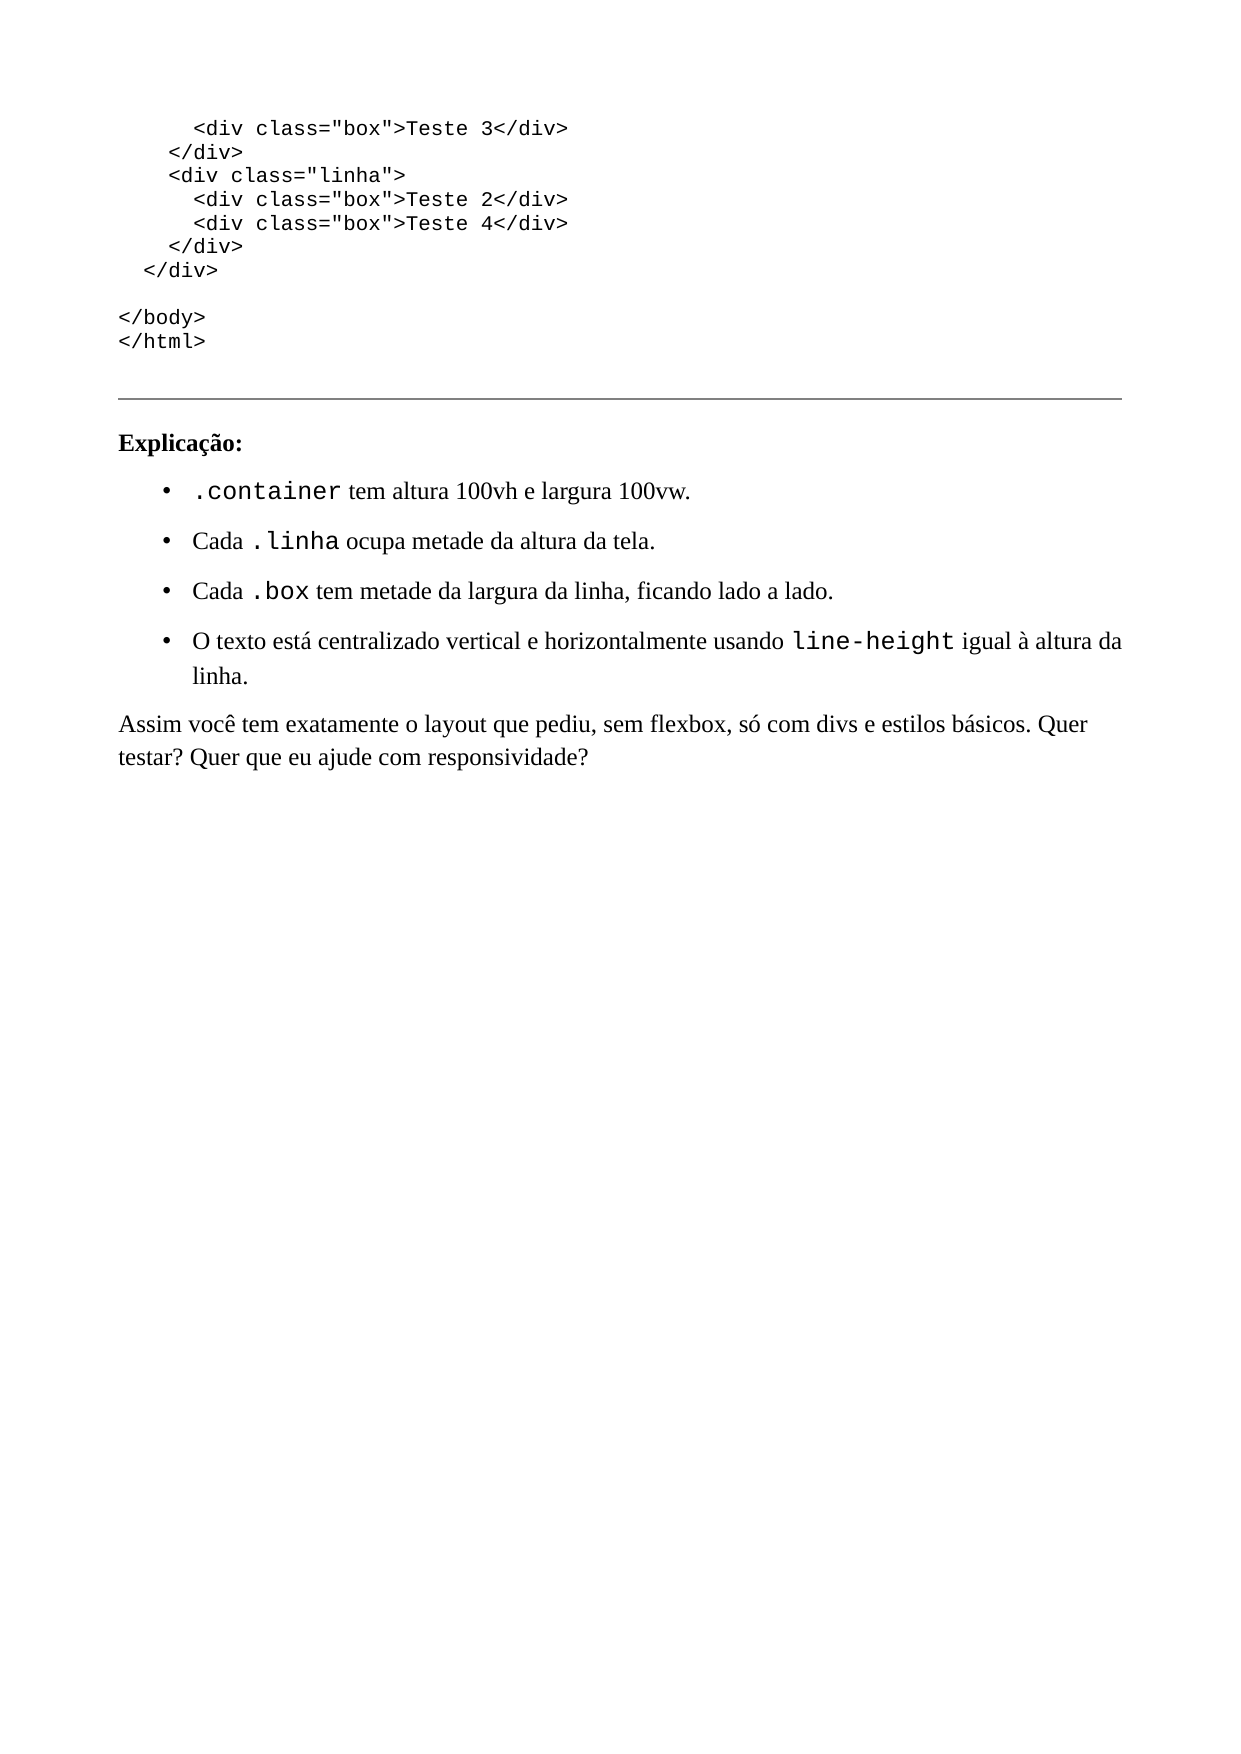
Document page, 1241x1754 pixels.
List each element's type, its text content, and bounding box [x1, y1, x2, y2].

text Explicação: [118, 428, 1122, 457]
list .container tem altura 100vh e largura 100vw. [162, 476, 1122, 507]
text </body> [118, 307, 1122, 331]
text </div> [118, 142, 1122, 165]
list Cada .box tem metade da largura da linha, ficando lado a lado. [162, 576, 1122, 607]
text Assim você tem exatamente o layout que pediu, sem flexbox, só com divs e estilos básicos. Quer testar? Quer que eu ajude com responsividade? [118, 709, 1122, 770]
text </div> [118, 260, 1122, 284]
text <div class="linha"> [118, 165, 1122, 189]
list O texto está centralizado vertical e horizontalmente usando line-height igual à altura da linha. [162, 626, 1122, 690]
text <div class="box">Teste 3</div> [118, 118, 1122, 142]
text </div> [118, 236, 1122, 260]
list Cada .linha ocupa metade da altura da tela. [162, 526, 1122, 557]
text </html> [118, 331, 1122, 354]
text <div class="box">Teste 4</div> [118, 213, 1122, 236]
text <div class="box">Teste 2</div> [118, 189, 1122, 213]
